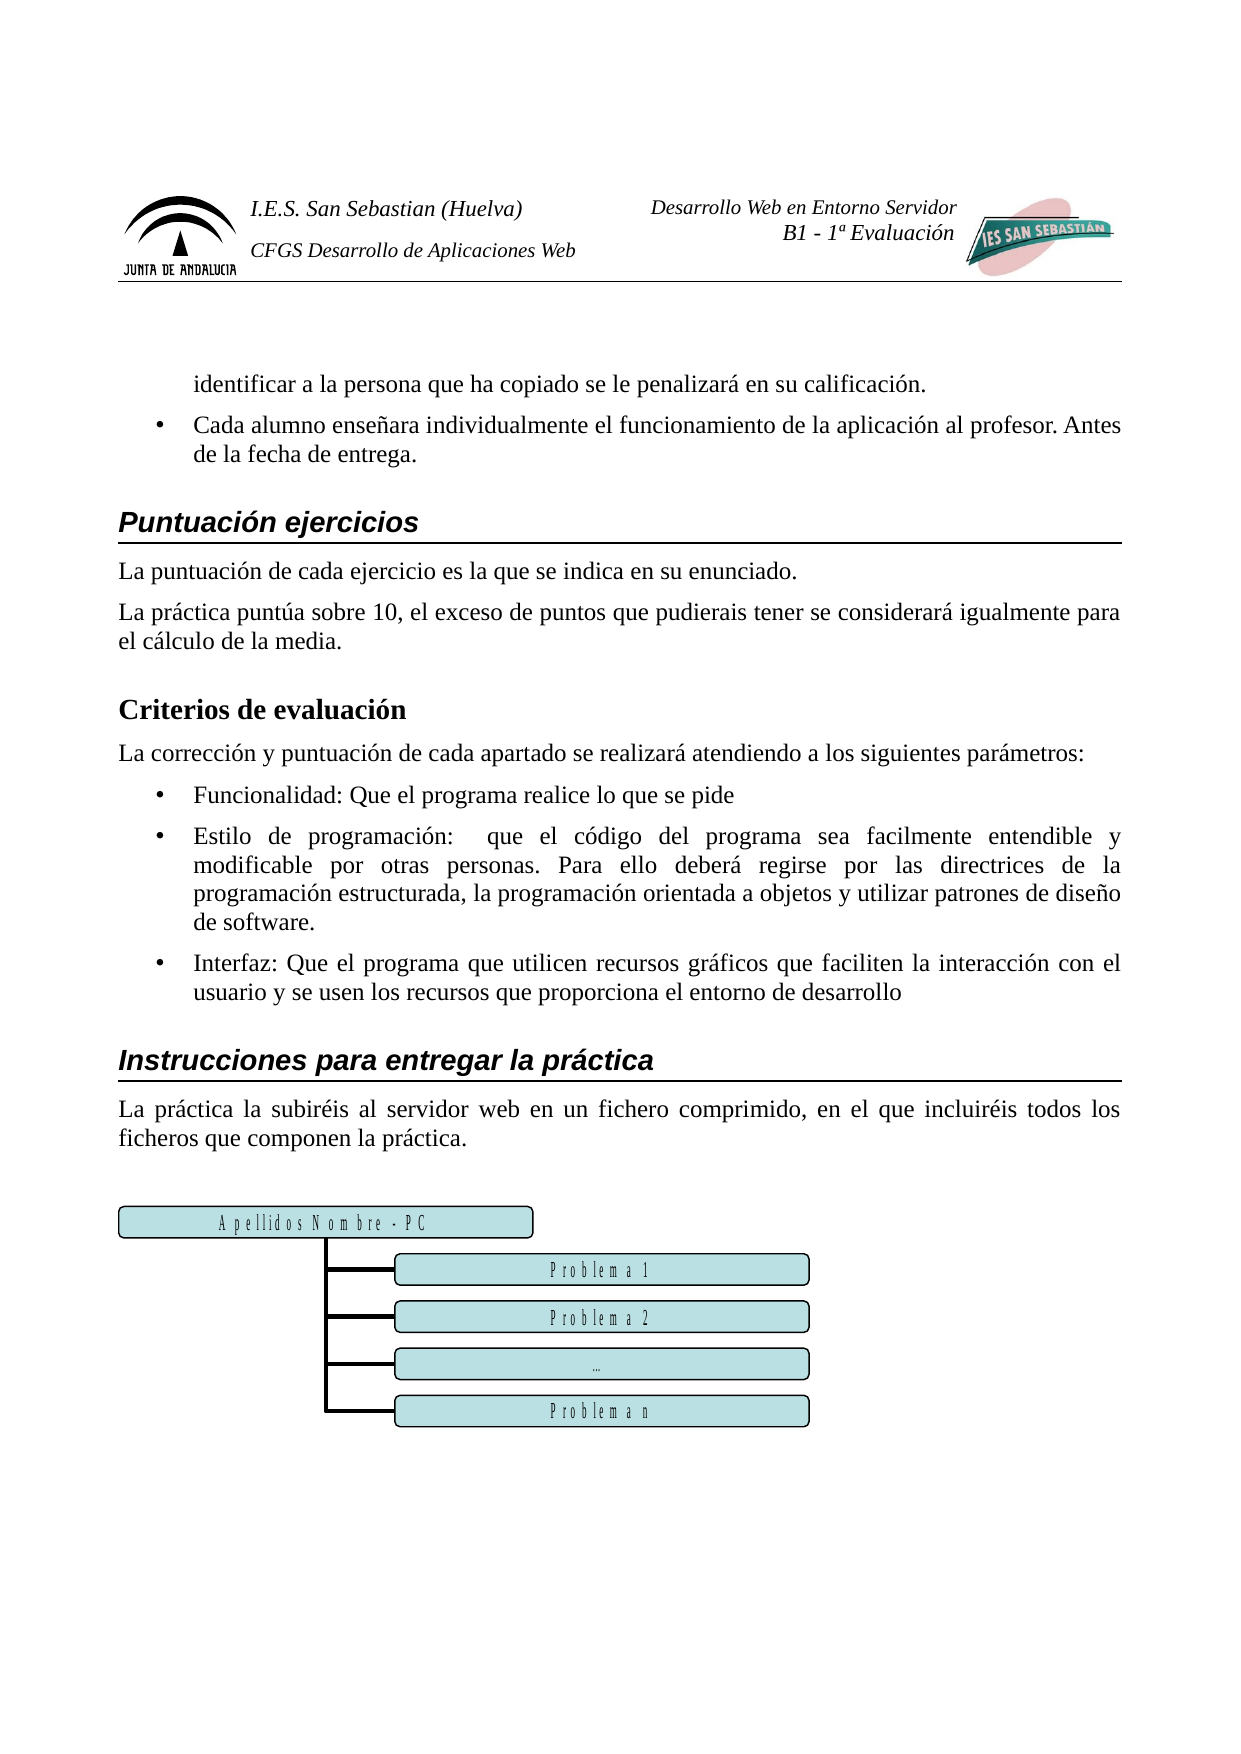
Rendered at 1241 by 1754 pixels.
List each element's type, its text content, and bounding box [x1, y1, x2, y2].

subtitle Instrucciones para entregar la práctica [118, 1043, 1122, 1080]
text La práctica la subiréis al servidor web en un fichero comprimido, en el que incluiréis todos los ficheros que componen la práctica. [118, 1094, 1122, 1152]
list Funcionalidad: Que el programa realice lo que se pide [156, 780, 1122, 808]
text La práctica puntúa sobre 10, el exceso de puntos que pudierais tener se considerará igualmente para el cálculo de la media. [118, 597, 1122, 655]
subtitle Criterios de evaluación [118, 692, 1122, 726]
text La puntuación de cada ejercicio es la que se indica en su enunciado. [118, 556, 1122, 585]
list Cada alumno enseñara individualmente el funcionamiento de la aplicación al profesor. Antes de la fecha de entrega. [156, 410, 1122, 468]
subtitle Puntuación ejercicios [118, 505, 1122, 542]
list Estilo de programación: que el código del programa sea facilmente entendible y modificable por otras personas. Para ello deberá regirse por las directrices de la programación estructurada, la programación orientada a objetos y utilizar patrones de diseño de software. [156, 821, 1122, 936]
list identificar a la persona que ha copiado se le penalizará en su calificación. [156, 369, 1122, 398]
list Interfaz: Que el programa que utilicen recursos gráficos que faciliten la interacción con el usuario y se usen los recursos que proporciona el entorno de desarrollo [156, 948, 1122, 1006]
picture [963, 195, 1117, 277]
text La corrección y puntuación de cada apartado se realizará atendiendo a los siguientes parámetros: [118, 738, 1122, 767]
